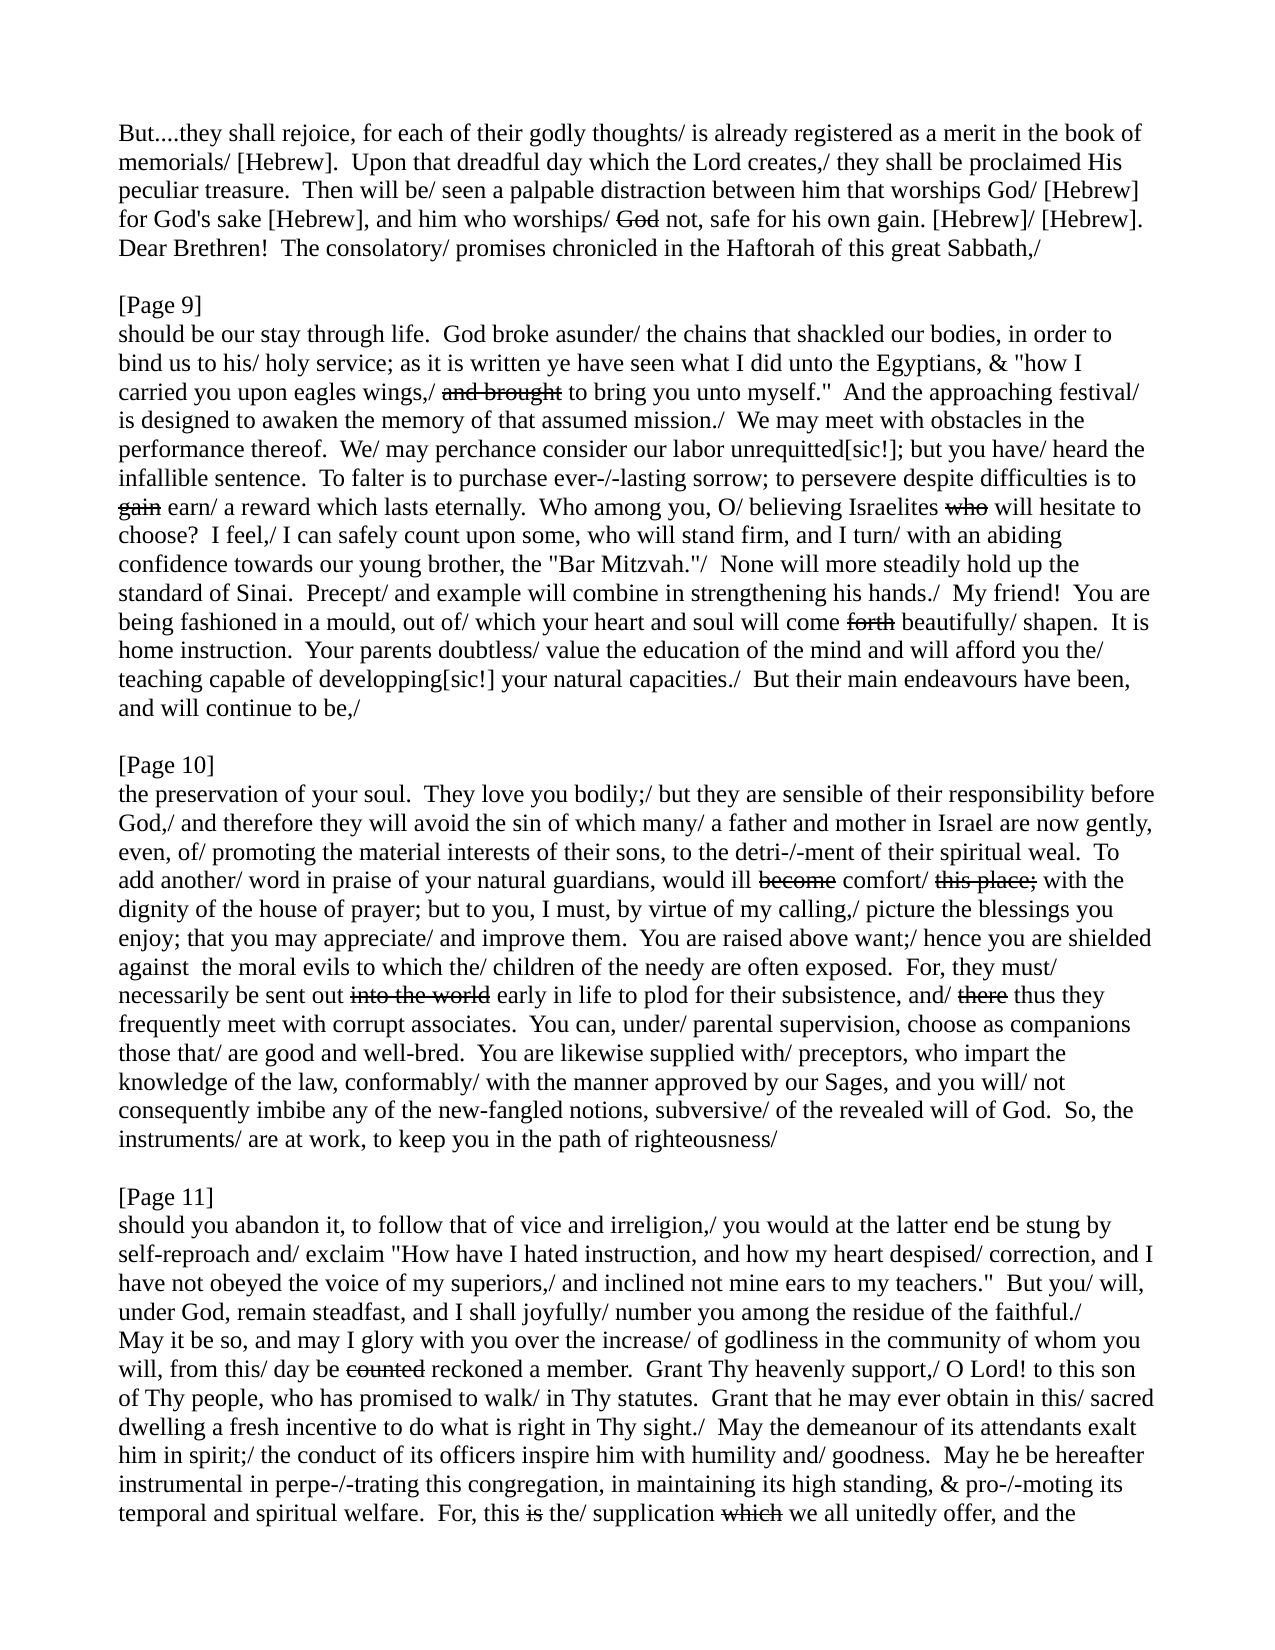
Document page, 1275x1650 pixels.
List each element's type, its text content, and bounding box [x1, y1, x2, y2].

text [Page 9] [118, 291, 1157, 319]
text May it be so, and may I glory with you over the increase/ of godliness in the community of whom you will, from this/ day be counted reckoned a member. Grant Thy heavenly support,/ O Lord! to this son of Thy people, who has promised to walk/ in Thy statutes. Grant that he may ever obtain in this/ sacred dwelling a fresh incentive to do what is right in Thy sight./ May the demeanour of its attendants exalt him in spirit;/ the conduct of its officers inspire him with humility and/ goodness. May he be hereafter instrumental in perpe-/-trating this congregation, in maintaining its high standing, & pro-/-moting its temporal and spiritual welfare. For, this is the/ supplication which we all unitedly offer, and the [118, 1326, 1157, 1527]
text [Page 10] [118, 751, 1157, 779]
text the preservation of your soul. They love you bodily;/ but they are sensible of their responsibility before God,/ and therefore they will avoid the sin of which many/ a father and mother in Israel are now gently, even, of/ promoting the material interests of their sons, to the detri-/-ment of their spiritual weal. To add another/ word in praise of your natural guardians, would ill become comfort/ this place; with the dignity of the house of prayer; but to you, I must, by virtue of my calling,/ picture the blessings you enjoy; that you may appreciate/ and improve them. You are raised above want;/ hence you are shielded against the moral evils to which the/ children of the needy are often exposed. For, they must/ necessarily be sent out into the world early in life to plod for their subsistence, and/ there thus they frequently meet with corrupt associates. You can, under/ parental supervision, choose as companions those that/ are good and well-bred. You are likewise supplied with/ preceptors, who impart the knowledge of the law, conformably/ with the manner approved by our Sages, and you will/ not consequently imbibe any of the new-fangled notions, subversive/ of the revealed will of God. So, the instruments/ are at work, to keep you in the path of righteousness/ [118, 779, 1157, 1153]
text should be our stay through life. God broke asunder/ the chains that shackled our bodies, in order to bind us to his/ holy service; as it is written ye have seen what I did unto the Egyptians, & "how I carried you upon eagles wings,/ and brought to bring you unto myself." And the approaching festival/ is designed to awaken the memory of that assumed mission./ We may meet with obstacles in the performance thereof. We/ may perchance consider our labor unrequitted[sic!]; but you have/ heard the infallible sentence. To falter is to purchase ever-/-lasting sorrow; to persevere despite difficulties is to gain earn/ a reward which lasts eternally. Who among you, O/ believing Israelites who will hesitate to choose? I feel,/ I can safely count upon some, who will stand firm, and I turn/ with an abiding confidence towards our young brother, the "Bar Mitzvah."/ None will more steadily hold up the standard of Sinai. Precept/ and example will combine in strengthening his hands./ My friend! You are being fashioned in a mould, out of/ which your heart and soul will come forth beautifully/ shapen. It is home instruction. Your parents doubtless/ value the education of the mind and will afford you the/ teaching capable of developping[sic!] your natural capacities./ But their main endeavours have been, and will continue to be,/ [118, 319, 1157, 722]
text [Page 11] [118, 1182, 1157, 1211]
text should you abandon it, to follow that of vice and irreligion,/ you would at the latter end be stung by self-reproach and/ exclaim "How have I hated instruction, and how my heart despised/ correction, and I have not obeyed the voice of my superiors,/ and inclined not mine ears to my teachers." But you/ will, under God, remain steadfast, and I shall joyfully/ number you among the residue of the faithful./ [118, 1211, 1157, 1326]
text But....they shall rejoice, for each of their godly thoughts/ is already registered as a merit in the book of memorials/ [Hebrew]. Upon that dreadful day which the Lord creates,/ they shall be proclaimed His peculiar treasure. Then will be/ seen a palpable distraction between him that worships God/ [Hebrew] for God's sake [Hebrew], and him who worships/ God not, safe for his own gain. [Hebrew]/ [Hebrew]. Dear Brethren! The consolatory/ promises chronicled in the Haftorah of this great Sabbath,/ [118, 118, 1157, 262]
